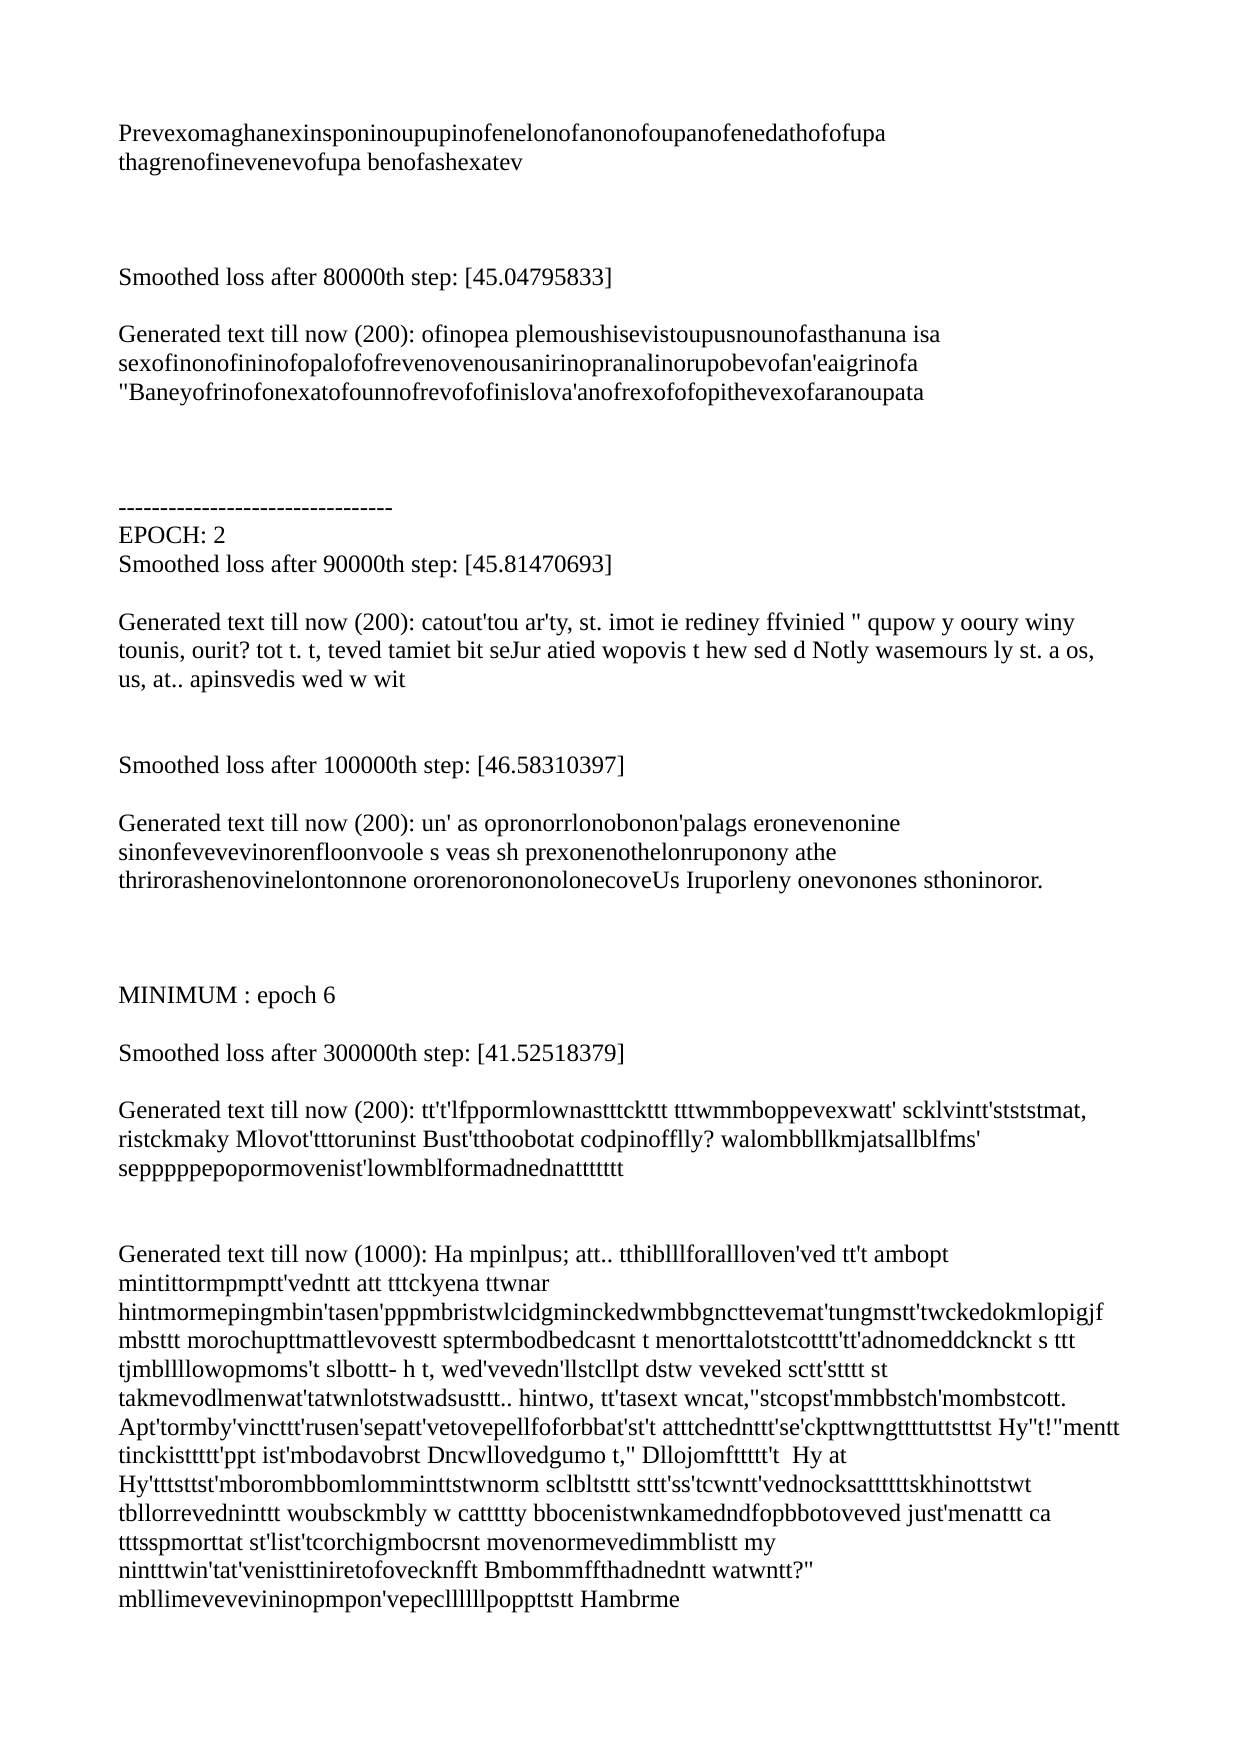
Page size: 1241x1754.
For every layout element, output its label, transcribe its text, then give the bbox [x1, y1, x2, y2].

text Smoothed loss after 90000th step: [45.81470693] [118, 549, 1122, 578]
text Prevexomaghanexinsponinoupupinofenelonofanonofoupanofenedathofofupa thagrenofinevenevofupa benofashexatev [118, 118, 1122, 176]
text Generated text till now (1000): Ha mpinlpus; att.. tthiblllforallloven'ved tt't ambopt mintittormpmptt'vedntt att tttckyena ttwnar hintmormepingmbin'tasen'pppmbristwlcidgminckedwmbbgncttevemat'tungmstt'twckedokmlopigjfmbsttt morochupttmattlevovestt sptermbodbedcasnt t menorttalotstcotttt'tt'adnomeddcknckt s ttt tjmbllllowopmoms't slbottt- h t, wed'vevedn'llstcllpt dstw veveked sctt'stttt st takmevodlmenwat'tatwnlotstwadsusttt.. hintwo, tt'tasext wncat,"stcopst'mmbbstch'mombstcott. Apt'tormby'vincttt'rusen'sepatt'vetovepellfoforbbat'st't atttchednttt'se'ckpttwngttttuttsttst Hy''t!"mentt tinckisttttt'ppt ist'mbodavobrst Dncwllovedgumo t," Dllojomfttttt't Hy at Hy'tttsttst'mborombbomlomminttstwnorm sclbltsttt sttt'ss'tcwntt'vednocksattttttskhinottstwt tbllorrevedninttt woubsckmbly w cattttty bbocenistwnkamedndfopbbotoveved just'menattt ca tttsspmorttat st'list'tcorchigmbocrsnt movenormevedimmblistt my nintttwin'tat'venisttiniretofovecknfft Bmbommffthadnedntt watwntt?" mbllimevevevininopmpon'vepecllllllpoppttstt Hambrme [118, 1239, 1122, 1613]
text Generated text till now (200): un' as opronorrlonobonon'palags eronevenonine sinonfevevevinorenfloonvoole s veas sh prexonenothelonruponony athe thrirorashenovinelontonnone ororenorononolonecoveUs Iruporleny onevonones sthoninoror. [118, 808, 1122, 894]
text Generated text till now (200): ofinopea plemoushisevistoupusnounofasthanuna isa sexofinonofininofopalofofrevenovenousanirinopranalinorupobevofan'eaigrinofa "Baneyofrinofonexatofounnofrevofofinislova'anofrexofofopithevexofaranoupata [118, 319, 1122, 406]
text --------------------------------- [118, 492, 1122, 521]
text MINIMUM : epoch 6 [118, 981, 1122, 1009]
text EPOCH: 2 [118, 521, 1122, 549]
text Smoothed loss after 80000th step: [45.04795833] [118, 262, 1122, 291]
text Smoothed loss after 100000th step: [46.58310397] [118, 751, 1122, 779]
text Generated text till now (200): tt't'lfppormlownastttckttt tttwmmboppevexwatt' scklvintt'stststmat, ristckmaky Mlovot'tttoruninst Bust'tthoobotat codpinofflly? walombbllkmjatsallblfms' sepppppepopormovenist'lowmblformadnednattttttt [118, 1096, 1122, 1182]
text Generated text till now (200): catout'tou ar'ty, st. imot ie rediney ffvinied " qupow y ooury winy tounis, ourit? tot t. t, teved tamiet bit seJur atied wopovis t hew sed d Notly wasemours ly st. a os, us, at.. apinsvedis wed w wit [118, 607, 1122, 693]
text Smoothed loss after 300000th step: [41.52518379] [118, 1038, 1122, 1067]
